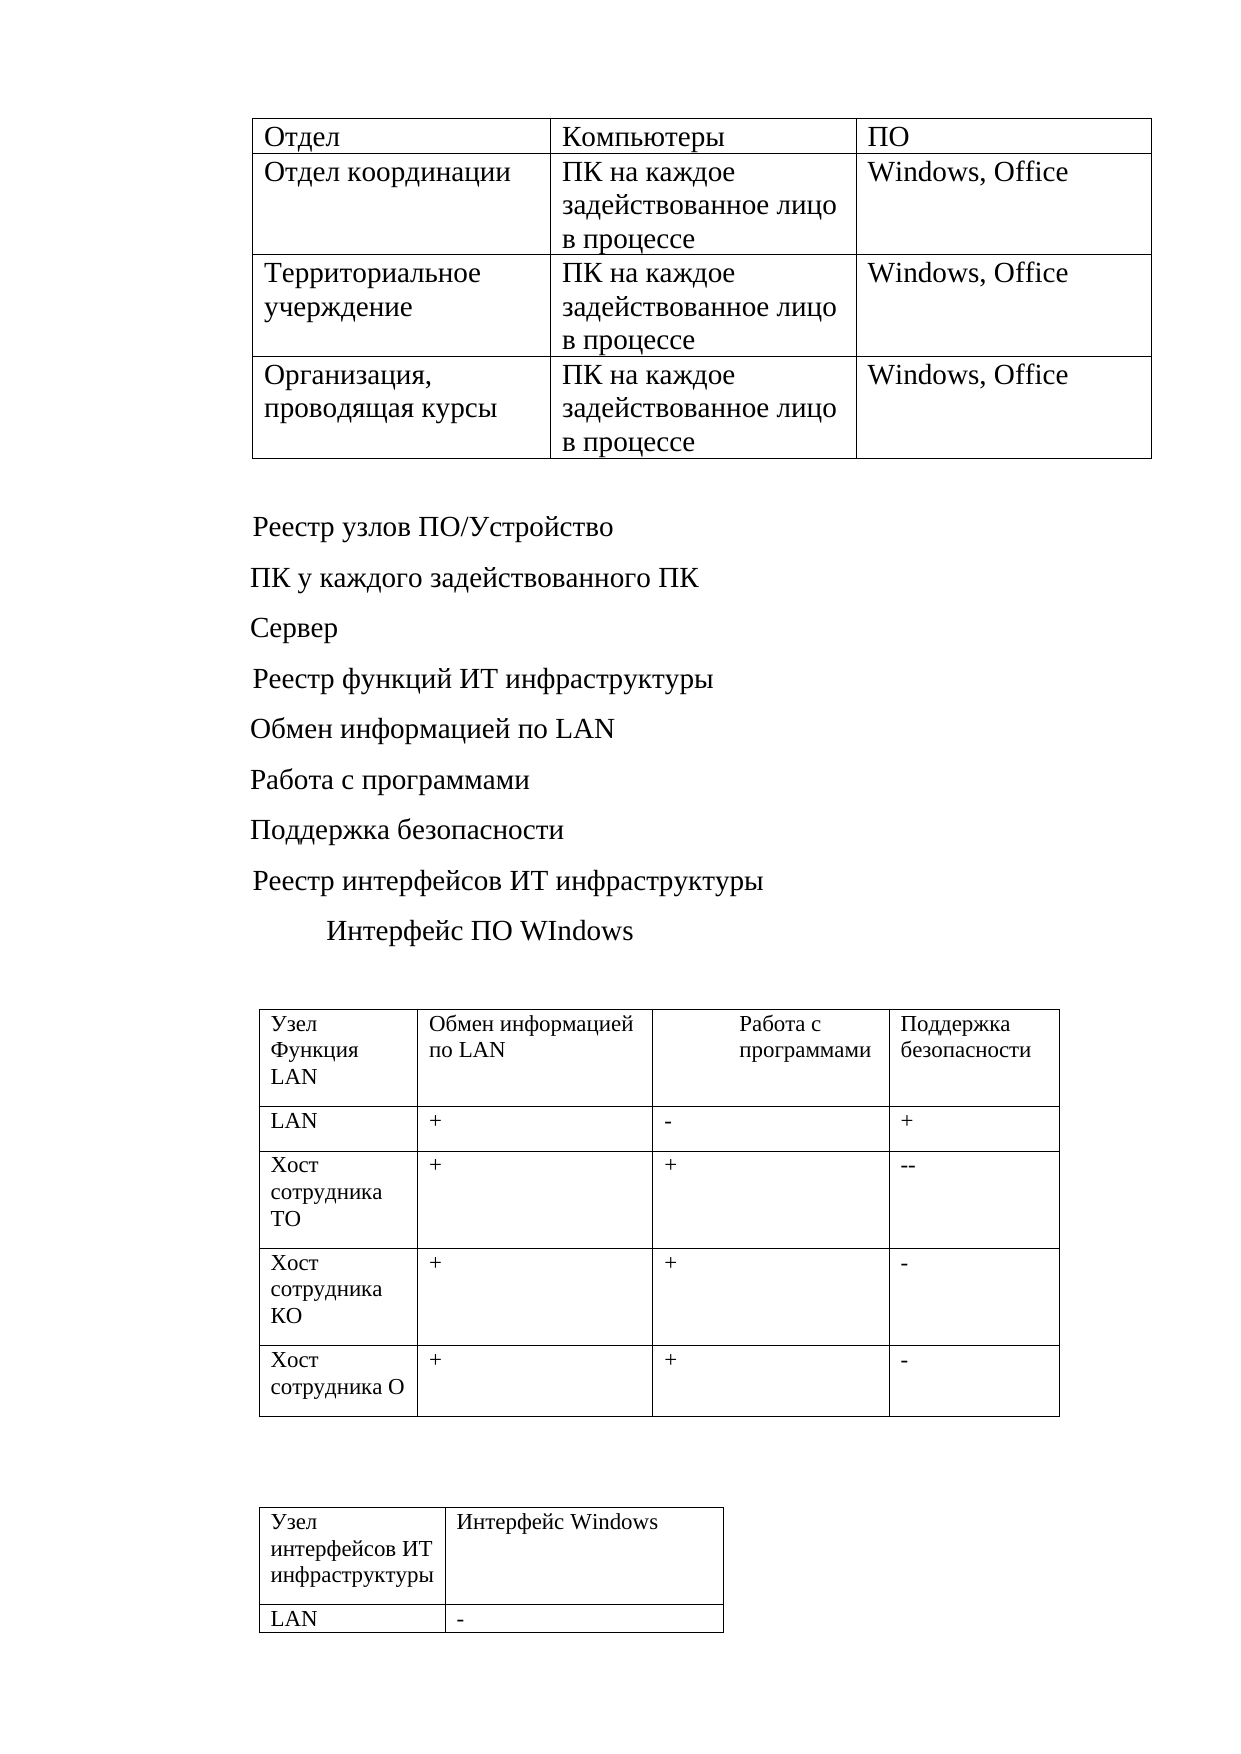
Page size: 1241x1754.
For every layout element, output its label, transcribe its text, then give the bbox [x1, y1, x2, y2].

table_cell Windows, Office [857, 255, 1151, 356]
table_cell ПК на каждое задействованное лицо в процессе [551, 357, 856, 458]
table_cell ПК на каждое задействованное лицо в процессе [551, 154, 856, 254]
table_cell + [653, 1346, 889, 1416]
text Обмен информацией по LAN [177, 711, 1152, 745]
table_cell LAN [260, 1107, 417, 1151]
table_header Работа с программами [653, 1010, 889, 1106]
table_cell - [890, 1249, 1059, 1345]
table_cell -- [890, 1152, 1059, 1248]
table_cell + [653, 1249, 889, 1345]
table_header Узел интерфейсов ИТ инфраструктуры [260, 1508, 445, 1604]
table_header Компьютеры [551, 119, 856, 153]
text Поддержка безопасности [177, 812, 1152, 846]
table_cell Организация, проводящая курсы [253, 357, 550, 458]
table_cell Хост сотрудника О [260, 1346, 417, 1416]
text Сервер [177, 610, 1152, 644]
table_header ПО [857, 119, 1151, 153]
table_cell + [418, 1152, 652, 1248]
table_cell Территориальное учерждение [253, 255, 550, 356]
table_header Интерфейс Windows [446, 1508, 723, 1604]
text Реестр узлов ПО/Устройство [252, 509, 1152, 543]
table_cell + [653, 1152, 889, 1248]
table_cell Хост сотрудника КО [260, 1249, 417, 1345]
text Реестр интерфейсов ИТ инфраструктуры [252, 863, 1152, 896]
table_cell Отдел координации [253, 154, 550, 254]
table_cell Windows, Office [857, 154, 1151, 254]
table_cell LAN [260, 1605, 445, 1632]
text ПК у каждого задействованного ПК [177, 560, 1152, 593]
table_cell + [418, 1346, 652, 1416]
table_header Узел Функция LAN [260, 1010, 417, 1106]
table_header Обмен информацией по LAN [418, 1010, 652, 1106]
table_cell Windows, Office [857, 357, 1151, 458]
table_cell + [890, 1107, 1059, 1151]
text Работа с программами [177, 762, 1152, 795]
table_header Отдел [253, 119, 550, 153]
text Реестр функций ИТ инфраструктуры [252, 661, 1152, 694]
table_cell ПК на каждое задействованное лицо в процессе [551, 255, 856, 356]
text Интерфейс ПО WIndows [252, 913, 1152, 947]
table_cell Хост сотрудника ТО [260, 1152, 417, 1248]
table_header Поддержка безопасности [890, 1010, 1059, 1106]
table_cell - [653, 1107, 889, 1151]
table_cell - [890, 1346, 1059, 1416]
table_cell + [418, 1249, 652, 1345]
table_cell + [418, 1107, 652, 1151]
table_cell - [446, 1605, 723, 1632]
